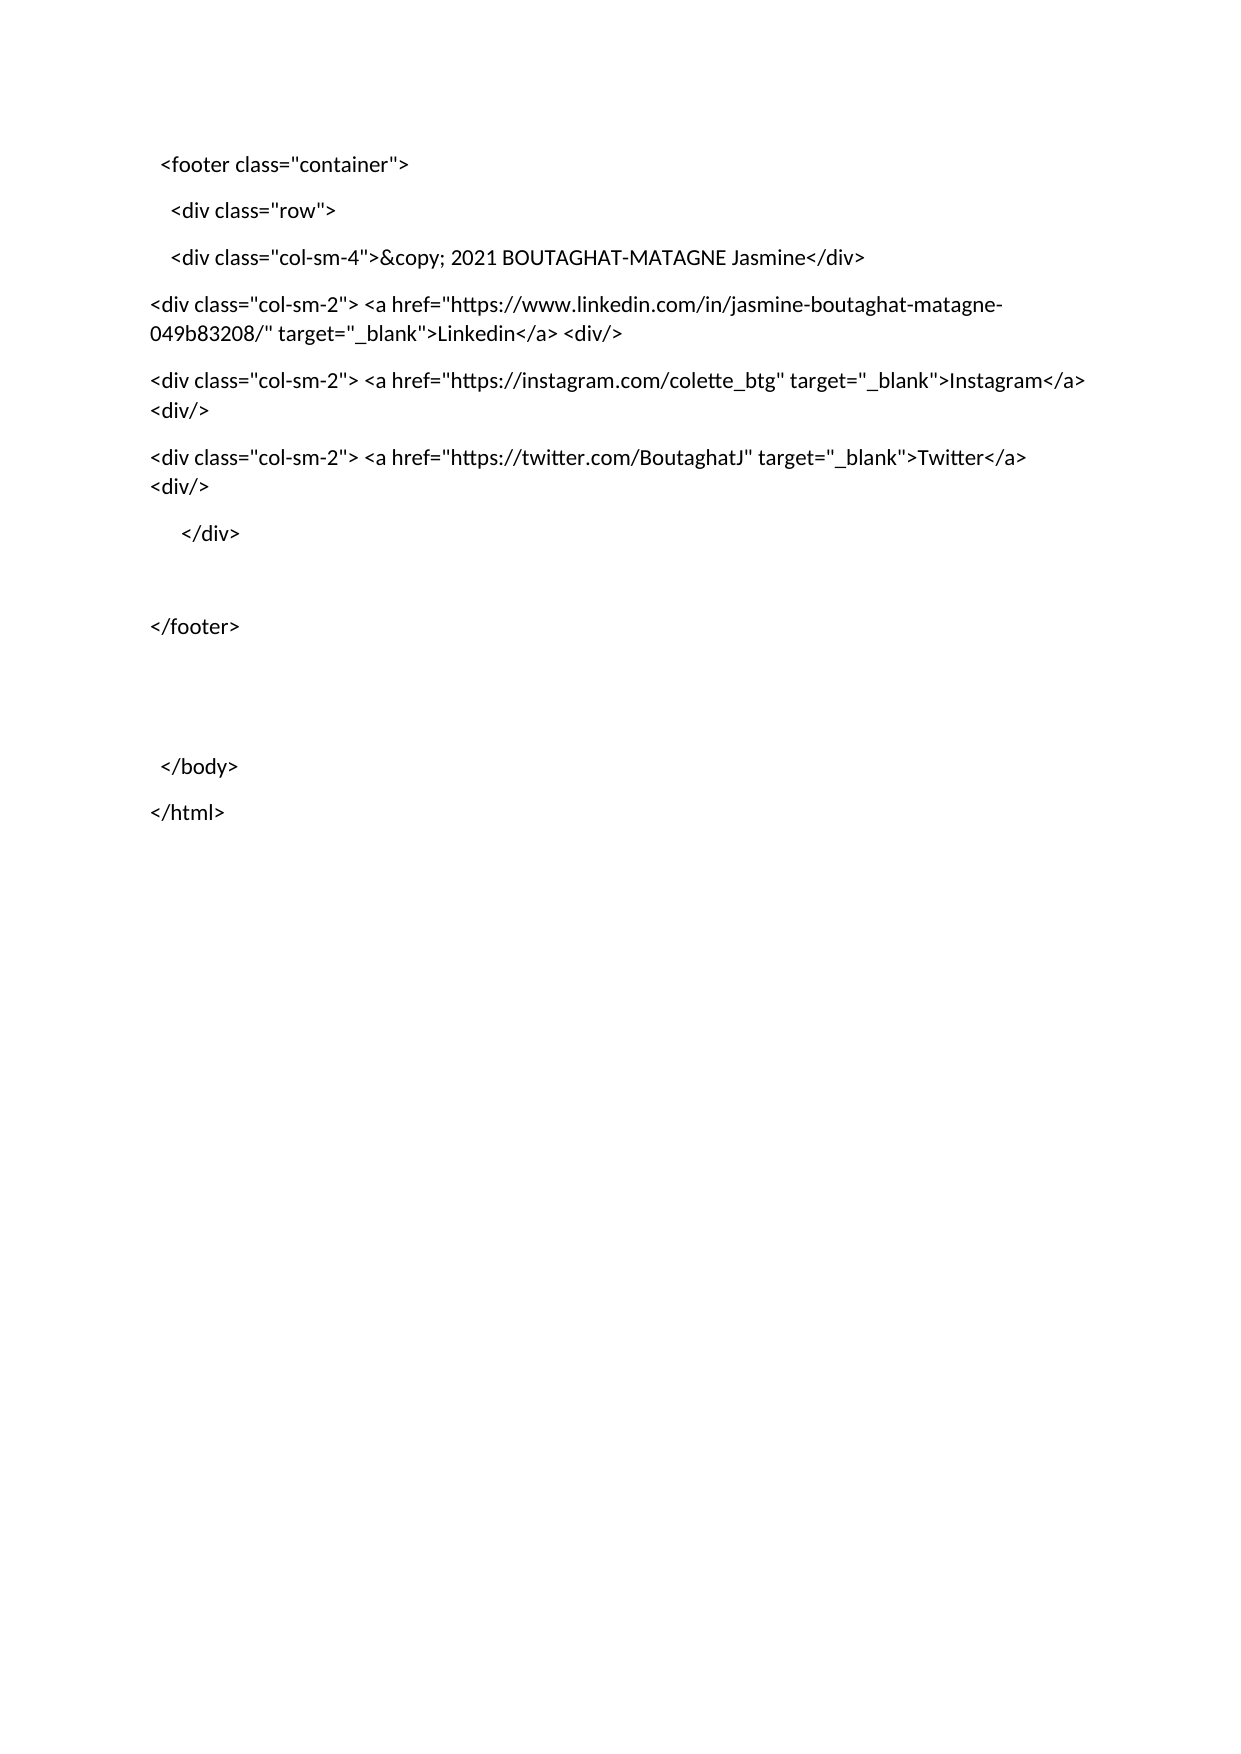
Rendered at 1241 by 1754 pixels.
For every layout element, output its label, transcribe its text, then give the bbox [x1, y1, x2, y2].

text <div class="col-sm-4">&copy; 2021 BOUTAGHAT-MATAGNE Jasmine</div> [150, 243, 1090, 271]
text <div class="col-sm-2"> <a href="https://instagram.com/colette_btg" target="_blank">Instagram</a> <div/> [150, 366, 1090, 424]
text <div class="col-sm-2"> <a href="https://twitter.com/BoutaghatJ" target="_blank">Twitter</a> <div/> [150, 443, 1090, 501]
text </body> [150, 752, 1090, 780]
text </footer> [150, 612, 1090, 640]
text <footer class="container"> [150, 150, 1090, 178]
text </html> [150, 798, 1090, 826]
text </div> [150, 519, 1090, 547]
text <div class="row"> [150, 197, 1090, 224]
text <div class="col-sm-2"> <a href="https://www.linkedin.com/in/jasmine-boutaghat-matagne-049b83208/" target="_blank">Linkedin</a> <div/> [150, 290, 1090, 348]
